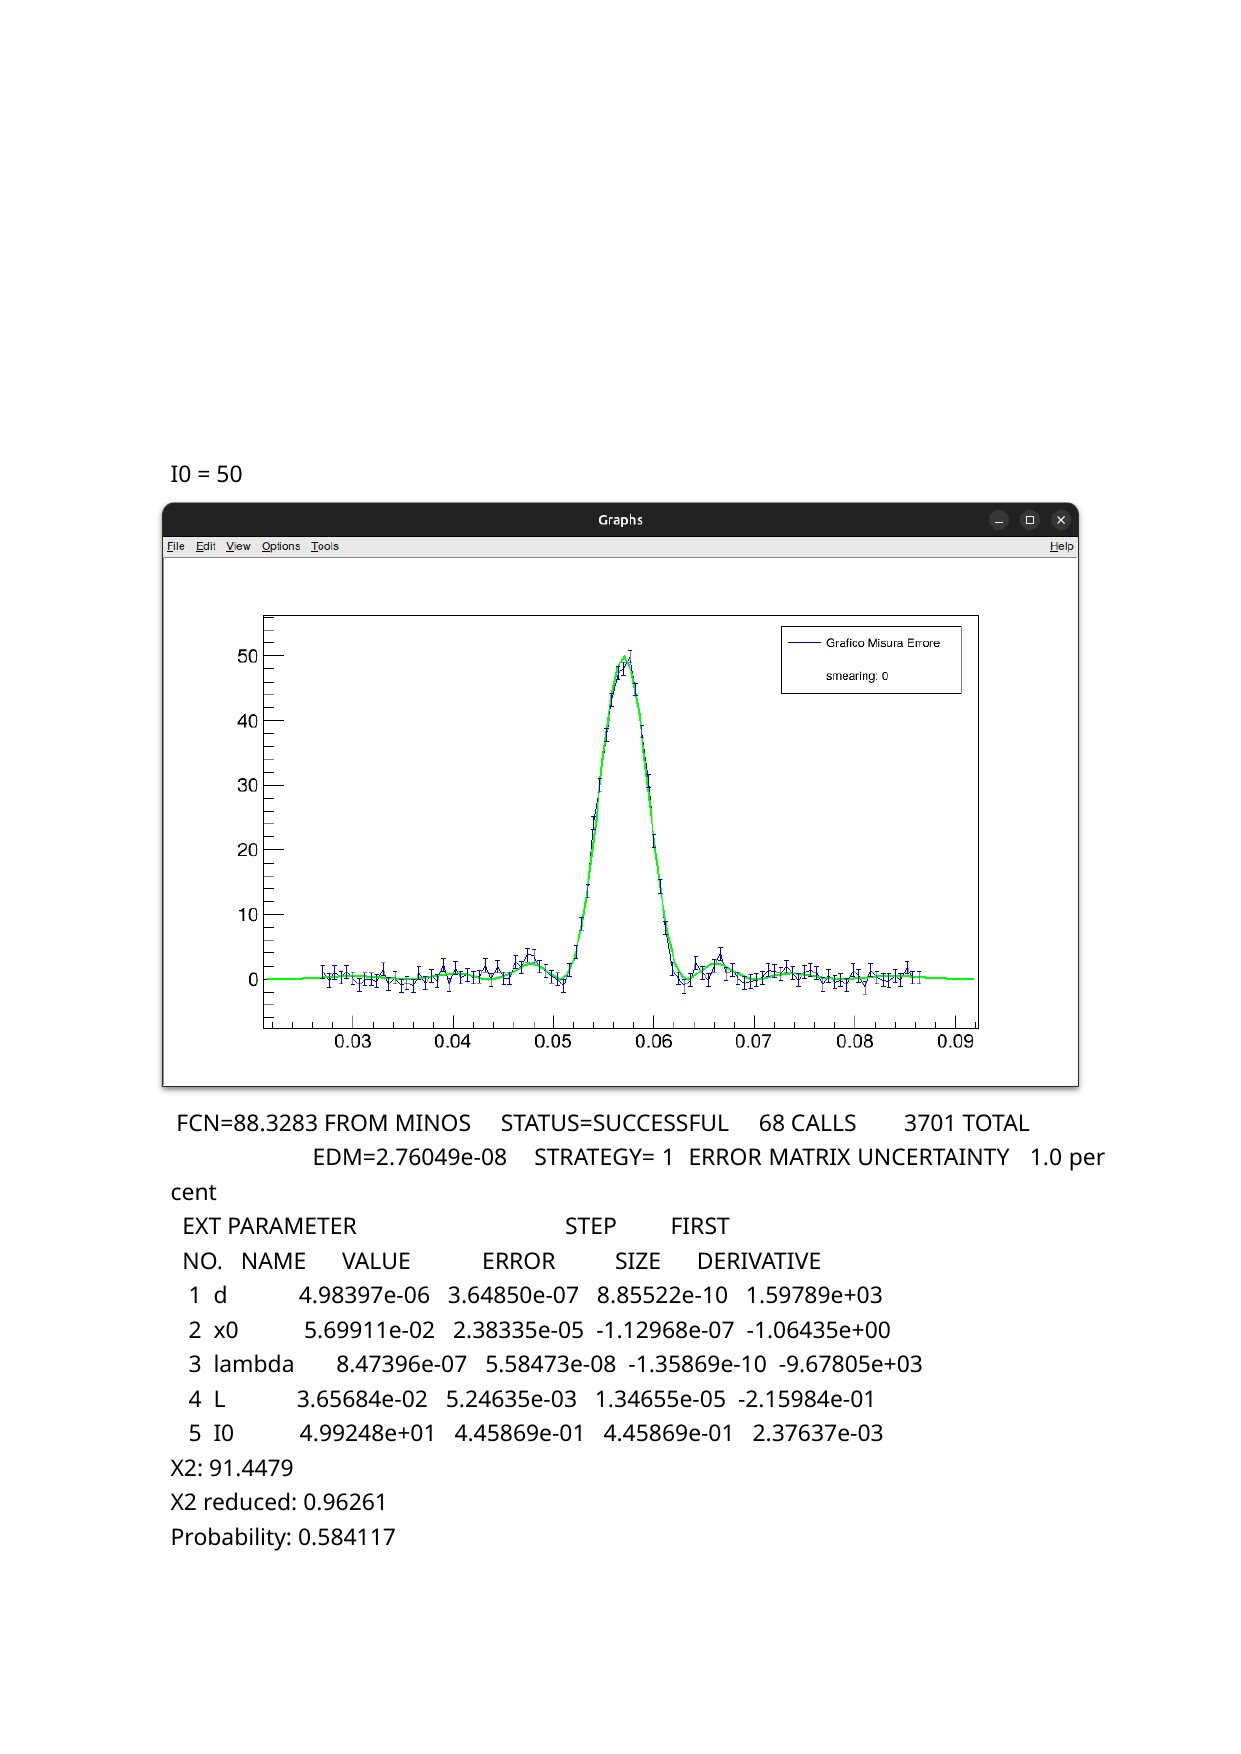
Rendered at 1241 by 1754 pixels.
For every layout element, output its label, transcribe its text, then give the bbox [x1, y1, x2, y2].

list X2 reduced: 0.96261 [170, 1486, 1109, 1517]
list 3 lambda 8.47396e-07 5.58473e-08 -1.35869e-10 -9.67805e+03 [170, 1348, 1109, 1379]
list EXT PARAMETER STEP FIRST [170, 1210, 1109, 1241]
list 5 I0 4.99248e+01 4.45869e-01 4.45869e-01 2.37637e-03 [170, 1417, 1109, 1448]
list 2 x0 5.69911e-02 2.38335e-05 -1.12968e-07 -1.06435e+00 [170, 1314, 1109, 1345]
list 1 d 4.98397e-06 3.64850e-07 8.85522e-10 1.59789e+03 [170, 1279, 1109, 1310]
picture [150, 492, 1090, 1101]
list X2: 91.4479 [170, 1452, 1109, 1483]
list NO. NAME VALUE ERROR SIZE DERIVATIVE [170, 1245, 1109, 1276]
list 4 L 3.65684e-02 5.24635e-03 1.34655e-05 -2.15984e-01 [170, 1383, 1109, 1414]
list I0 = 50 [170, 458, 1109, 489]
list Probability: 0.584117 [170, 1521, 1109, 1552]
list FCN=88.3283 FROM MINOS STATUS=SUCCESSFUL 68 CALLS 3701 TOTAL [170, 492, 1109, 1138]
list EDM=2.76049e-08 STRATEGY= 1 ERROR MATRIX UNCERTAINTY 1.0 per cent [170, 1141, 1109, 1207]
